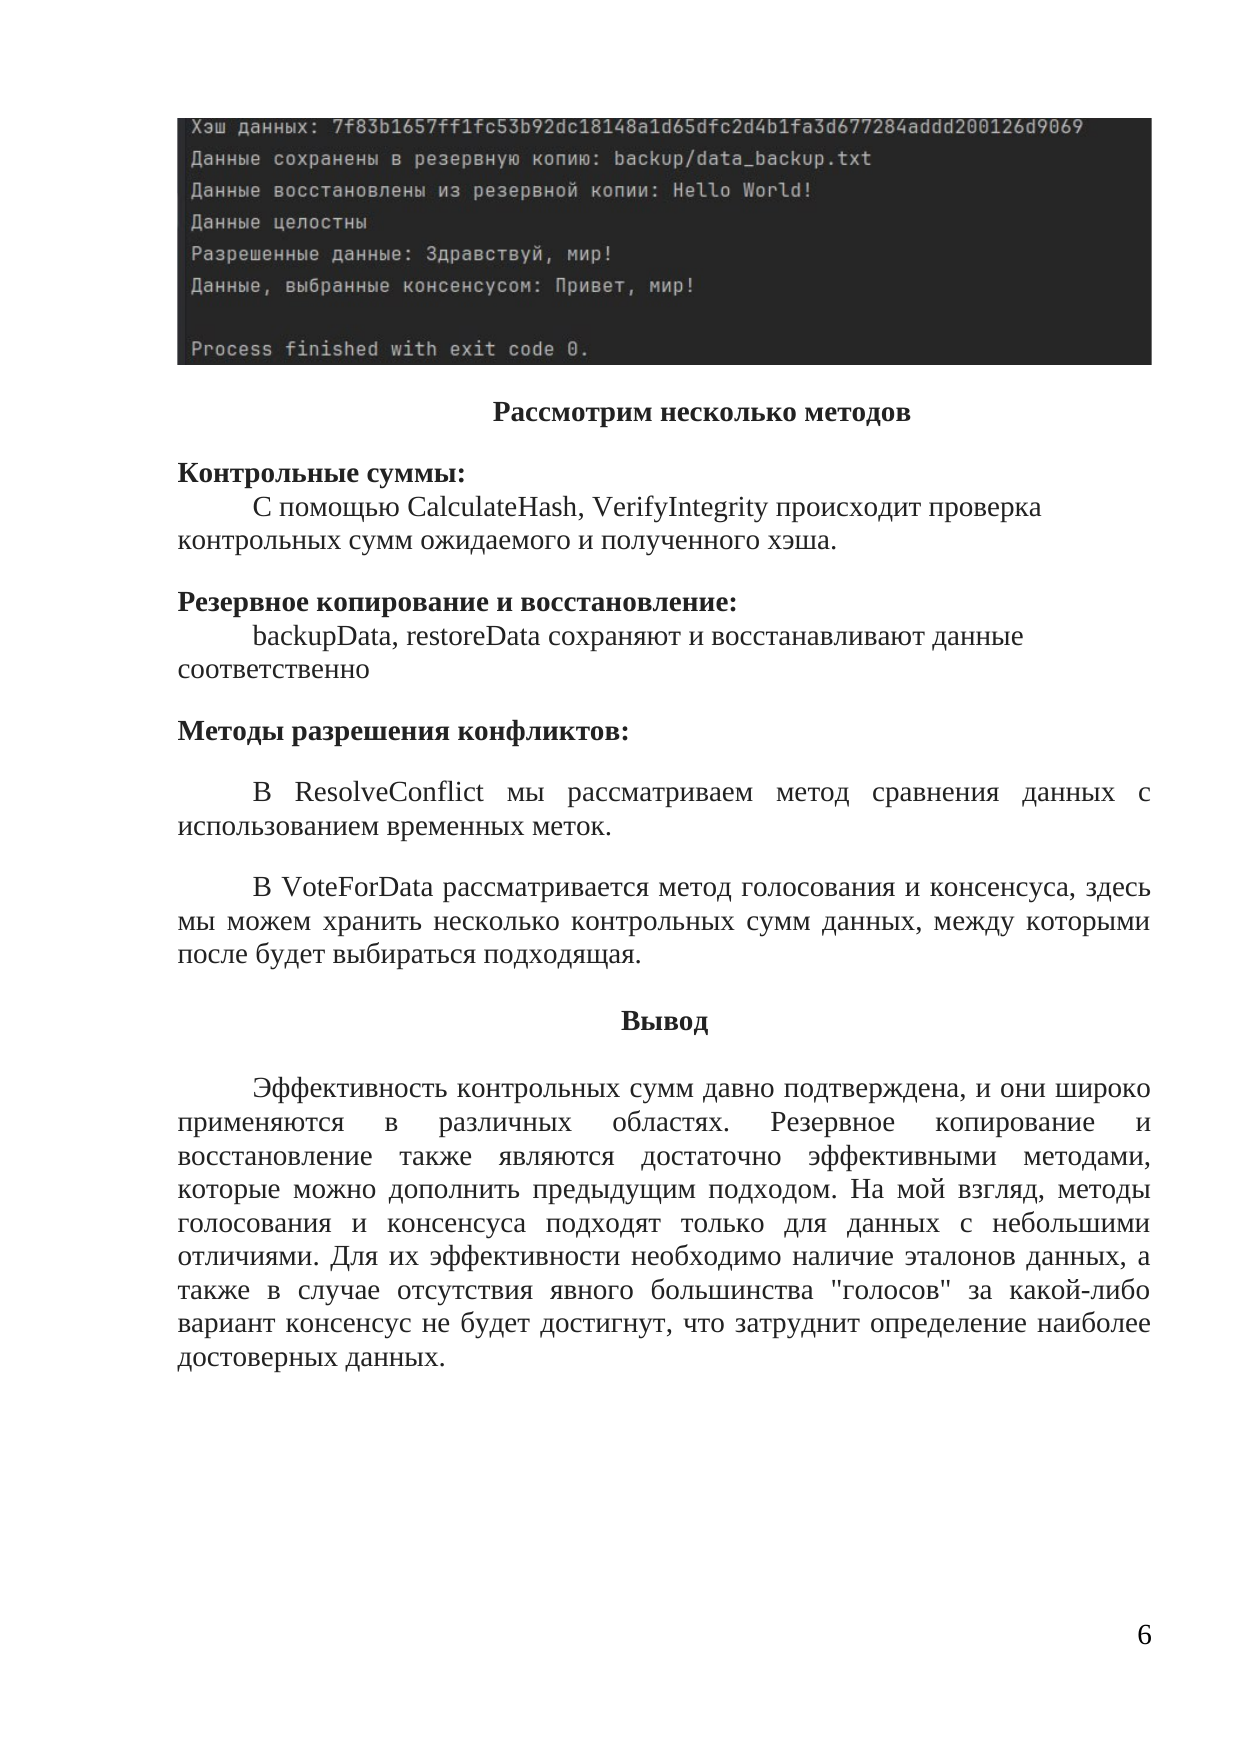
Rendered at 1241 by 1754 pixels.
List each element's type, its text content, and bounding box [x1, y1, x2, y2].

text Резервное копирование и восстановление: [177, 584, 1152, 618]
text Методы разрешения конфликтов: [177, 713, 1152, 746]
text Контрольные суммы: [177, 455, 1152, 489]
picture [177, 118, 1152, 365]
text В ResolveConflict мы рассматриваем метод сравнения данных с использованием временных меток. [177, 774, 1152, 841]
text backupData, restoreData сохраняют и восстанавливают данные соответственно [177, 618, 1152, 685]
text Рассмотрим несколько методов [177, 394, 1152, 427]
text В VoteForData рассматривается метод голосования и консенсуса, здесь мы можем хранить несколько контрольных сумм данных, между которыми после будет выбираться подходящая. [177, 869, 1152, 970]
text Вывод [177, 1003, 1152, 1037]
text С помощью CalculateHash, VerifyIntegrity происходит проверка контрольных сумм ожидаемого и полученного хэша. [177, 489, 1152, 556]
text Эффективность контрольных сумм давно подтверждена, и они широко применяются в различных областях. Резервное копирование и восстановление также являются достаточно эффективными методами, которые можно дополнить предыдущим подходом. На мой взгляд, методы голосования и консенсуса подходят только для данных с небольшими отличиями. Для их эффективности необходимо наличие эталонов данных, а также в случае отсутствия явного большинства "голосов" за какой-либо вариант консенсус не будет достигнут, что затруднит определение наиболее достоверных данных. [177, 1071, 1152, 1372]
